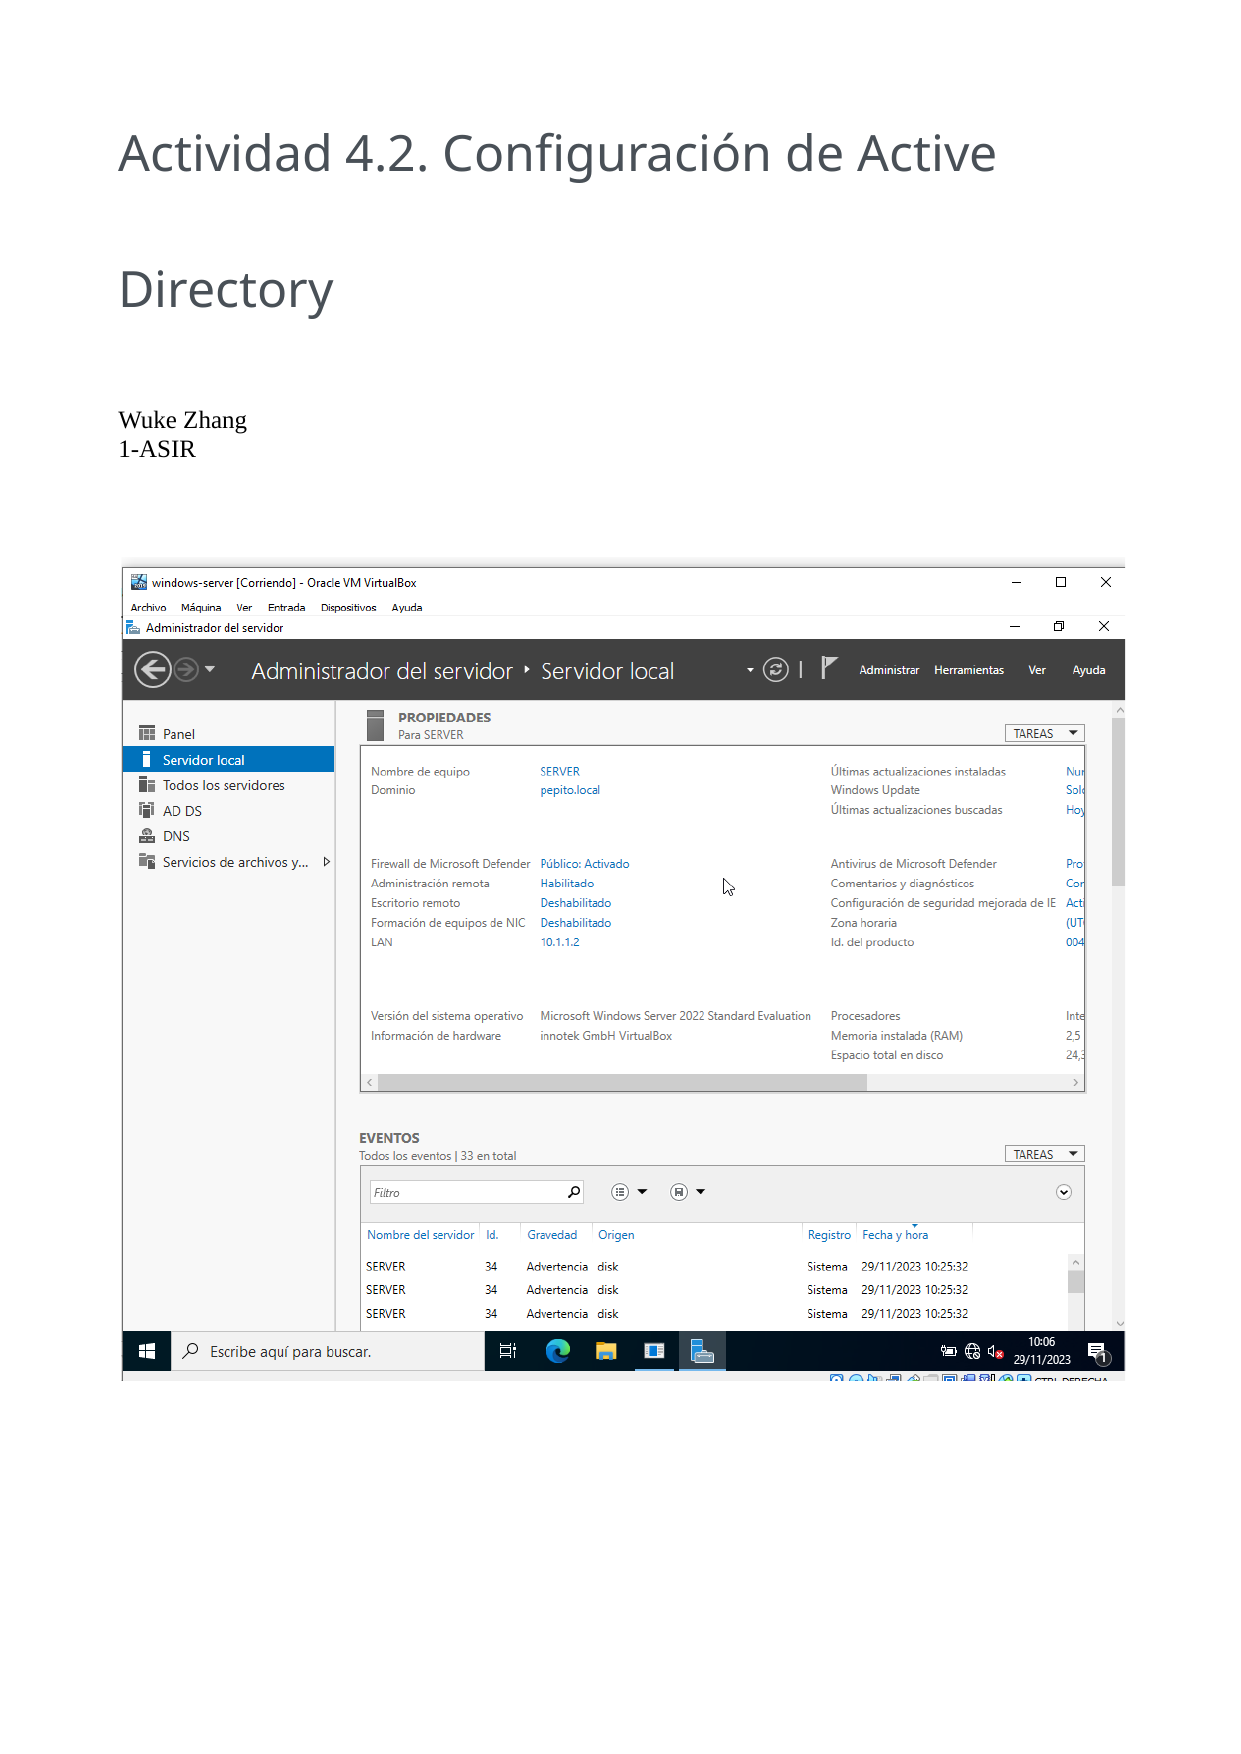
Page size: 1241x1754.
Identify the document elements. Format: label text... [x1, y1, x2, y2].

text 1-ASIR [118, 434, 1122, 463]
subtitle Actividad 4.2. Configuración de Active Directory [118, 118, 1122, 322]
picture [121, 557, 1126, 1381]
text Wuke Zhang [118, 405, 1122, 434]
